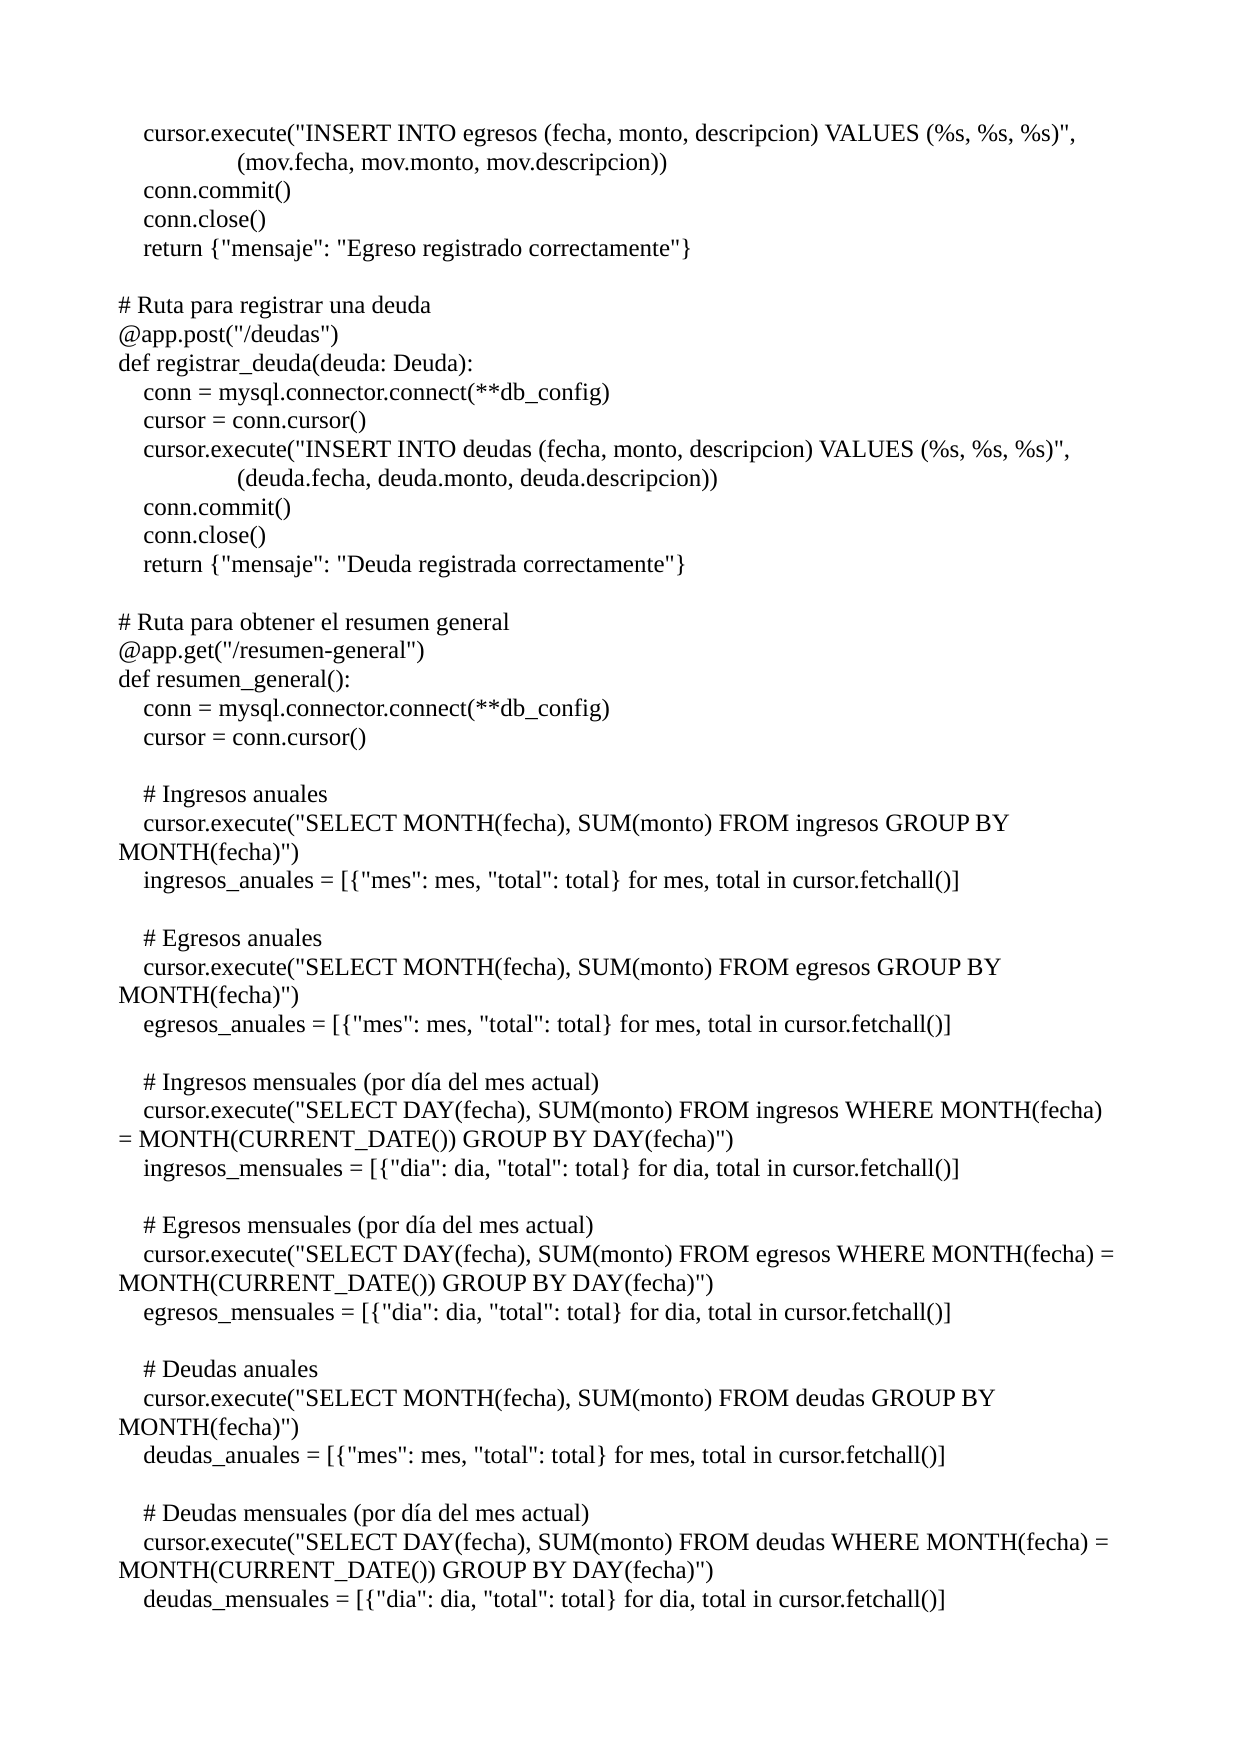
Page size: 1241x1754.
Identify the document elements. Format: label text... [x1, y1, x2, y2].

text cursor.execute("SELECT DAY(fecha), SUM(monto) FROM deudas WHERE MONTH(fecha) = MONTH(CURRENT_DATE()) GROUP BY DAY(fecha)") [118, 1527, 1122, 1584]
text cursor.execute("INSERT INTO egresos (fecha, monto, descripcion) VALUES (%s, %s, %s)", [118, 118, 1122, 147]
text conn.commit() [118, 176, 1122, 204]
text ingresos_mensuales = [{"dia": dia, "total": total} for dia, total in cursor.fetchall()] [118, 1153, 1122, 1182]
text return {"mensaje": "Deuda registrada correctamente"} [118, 549, 1122, 578]
text (mov.fecha, mov.monto, mov.descripcion)) [118, 147, 1122, 176]
text cursor.execute("SELECT MONTH(fecha), SUM(monto) FROM ingresos GROUP BY MONTH(fecha)") [118, 808, 1122, 866]
text cursor.execute("SELECT DAY(fecha), SUM(monto) FROM ingresos WHERE MONTH(fecha) = MONTH(CURRENT_DATE()) GROUP BY DAY(fecha)") [118, 1096, 1122, 1153]
text deudas_mensuales = [{"dia": dia, "total": total} for dia, total in cursor.fetchall()] [118, 1584, 1122, 1613]
text conn.commit() [118, 492, 1122, 521]
text # Ingresos anuales [118, 779, 1122, 808]
text cursor = conn.cursor() [118, 722, 1122, 751]
text egresos_mensuales = [{"dia": dia, "total": total} for dia, total in cursor.fetchall()] [118, 1297, 1122, 1326]
text conn.close() [118, 521, 1122, 549]
text cursor.execute("SELECT DAY(fecha), SUM(monto) FROM egresos WHERE MONTH(fecha) = MONTH(CURRENT_DATE()) GROUP BY DAY(fecha)") [118, 1239, 1122, 1297]
text # Deudas anuales [118, 1354, 1122, 1383]
text egresos_anuales = [{"mes": mes, "total": total} for mes, total in cursor.fetchall()] [118, 1009, 1122, 1038]
text def resumen_general(): [118, 664, 1122, 693]
text conn = mysql.connector.connect(**db_config) [118, 693, 1122, 722]
text conn.close() [118, 204, 1122, 233]
text @app.post("/deudas") [118, 319, 1122, 348]
text @app.get("/resumen-general") [118, 636, 1122, 664]
text cursor.execute("SELECT MONTH(fecha), SUM(monto) FROM deudas GROUP BY MONTH(fecha)") [118, 1383, 1122, 1441]
text deudas_anuales = [{"mes": mes, "total": total} for mes, total in cursor.fetchall()] [118, 1441, 1122, 1469]
text cursor.execute("INSERT INTO deudas (fecha, monto, descripcion) VALUES (%s, %s, %s)", [118, 434, 1122, 463]
text return {"mensaje": "Egreso registrado correctamente"} [118, 233, 1122, 262]
text # Deudas mensuales (por día del mes actual) [118, 1498, 1122, 1527]
text # Ruta para registrar una deuda [118, 291, 1122, 319]
text # Egresos mensuales (por día del mes actual) [118, 1211, 1122, 1239]
text def registrar_deuda(deuda: Deuda): [118, 348, 1122, 377]
text conn = mysql.connector.connect(**db_config) [118, 377, 1122, 406]
text # Ruta para obtener el resumen general [118, 607, 1122, 636]
text (deuda.fecha, deuda.monto, deuda.descripcion)) [118, 463, 1122, 492]
text cursor = conn.cursor() [118, 406, 1122, 434]
text cursor.execute("SELECT MONTH(fecha), SUM(monto) FROM egresos GROUP BY MONTH(fecha)") [118, 952, 1122, 1009]
text # Egresos anuales [118, 923, 1122, 952]
text # Ingresos mensuales (por día del mes actual) [118, 1067, 1122, 1096]
text ingresos_anuales = [{"mes": mes, "total": total} for mes, total in cursor.fetchall()] [118, 866, 1122, 894]
